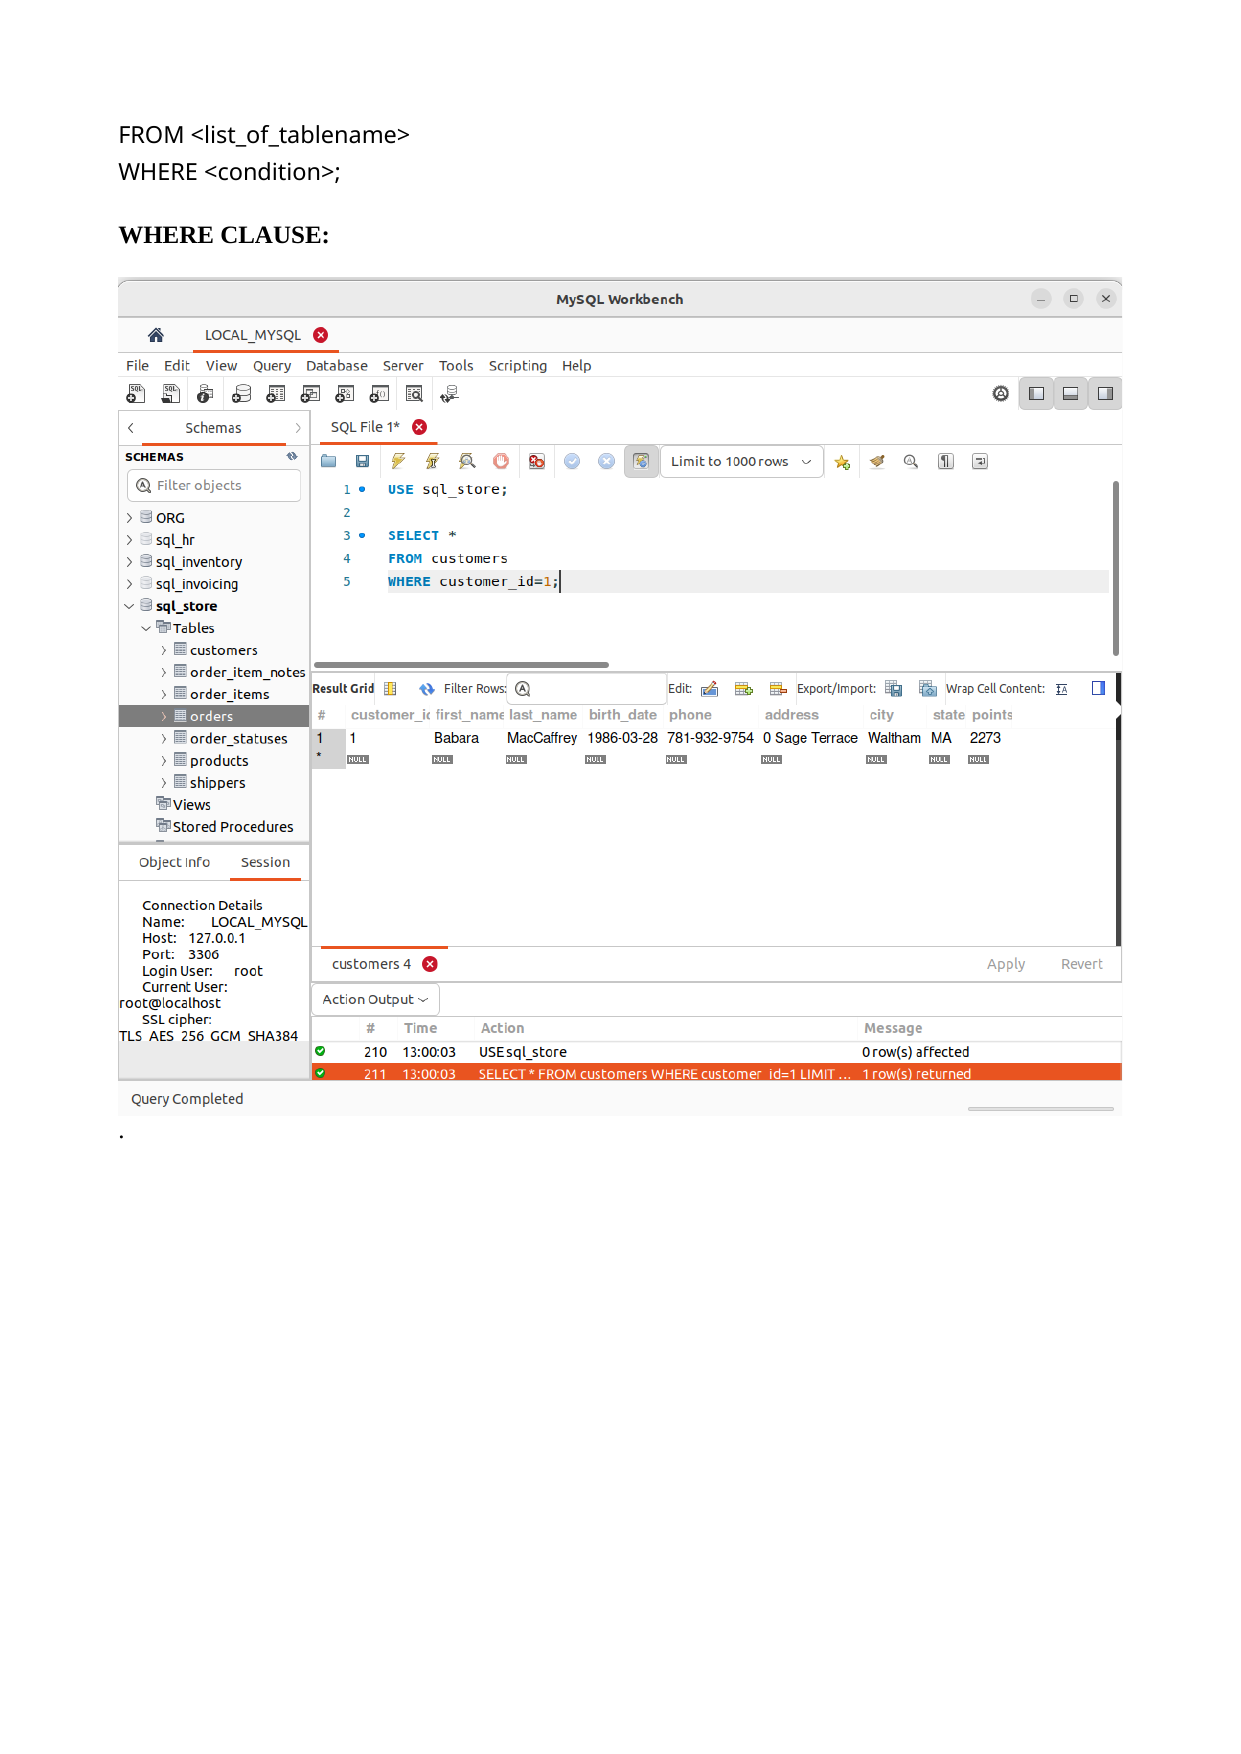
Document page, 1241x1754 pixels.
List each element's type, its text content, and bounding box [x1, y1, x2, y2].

picture [118, 277, 1123, 1116]
text . [118, 1116, 1122, 1144]
text WHERE CLAUSE: [118, 220, 1122, 249]
text FROM <list_of_tablename> WHERE <condition>; [118, 118, 1122, 187]
